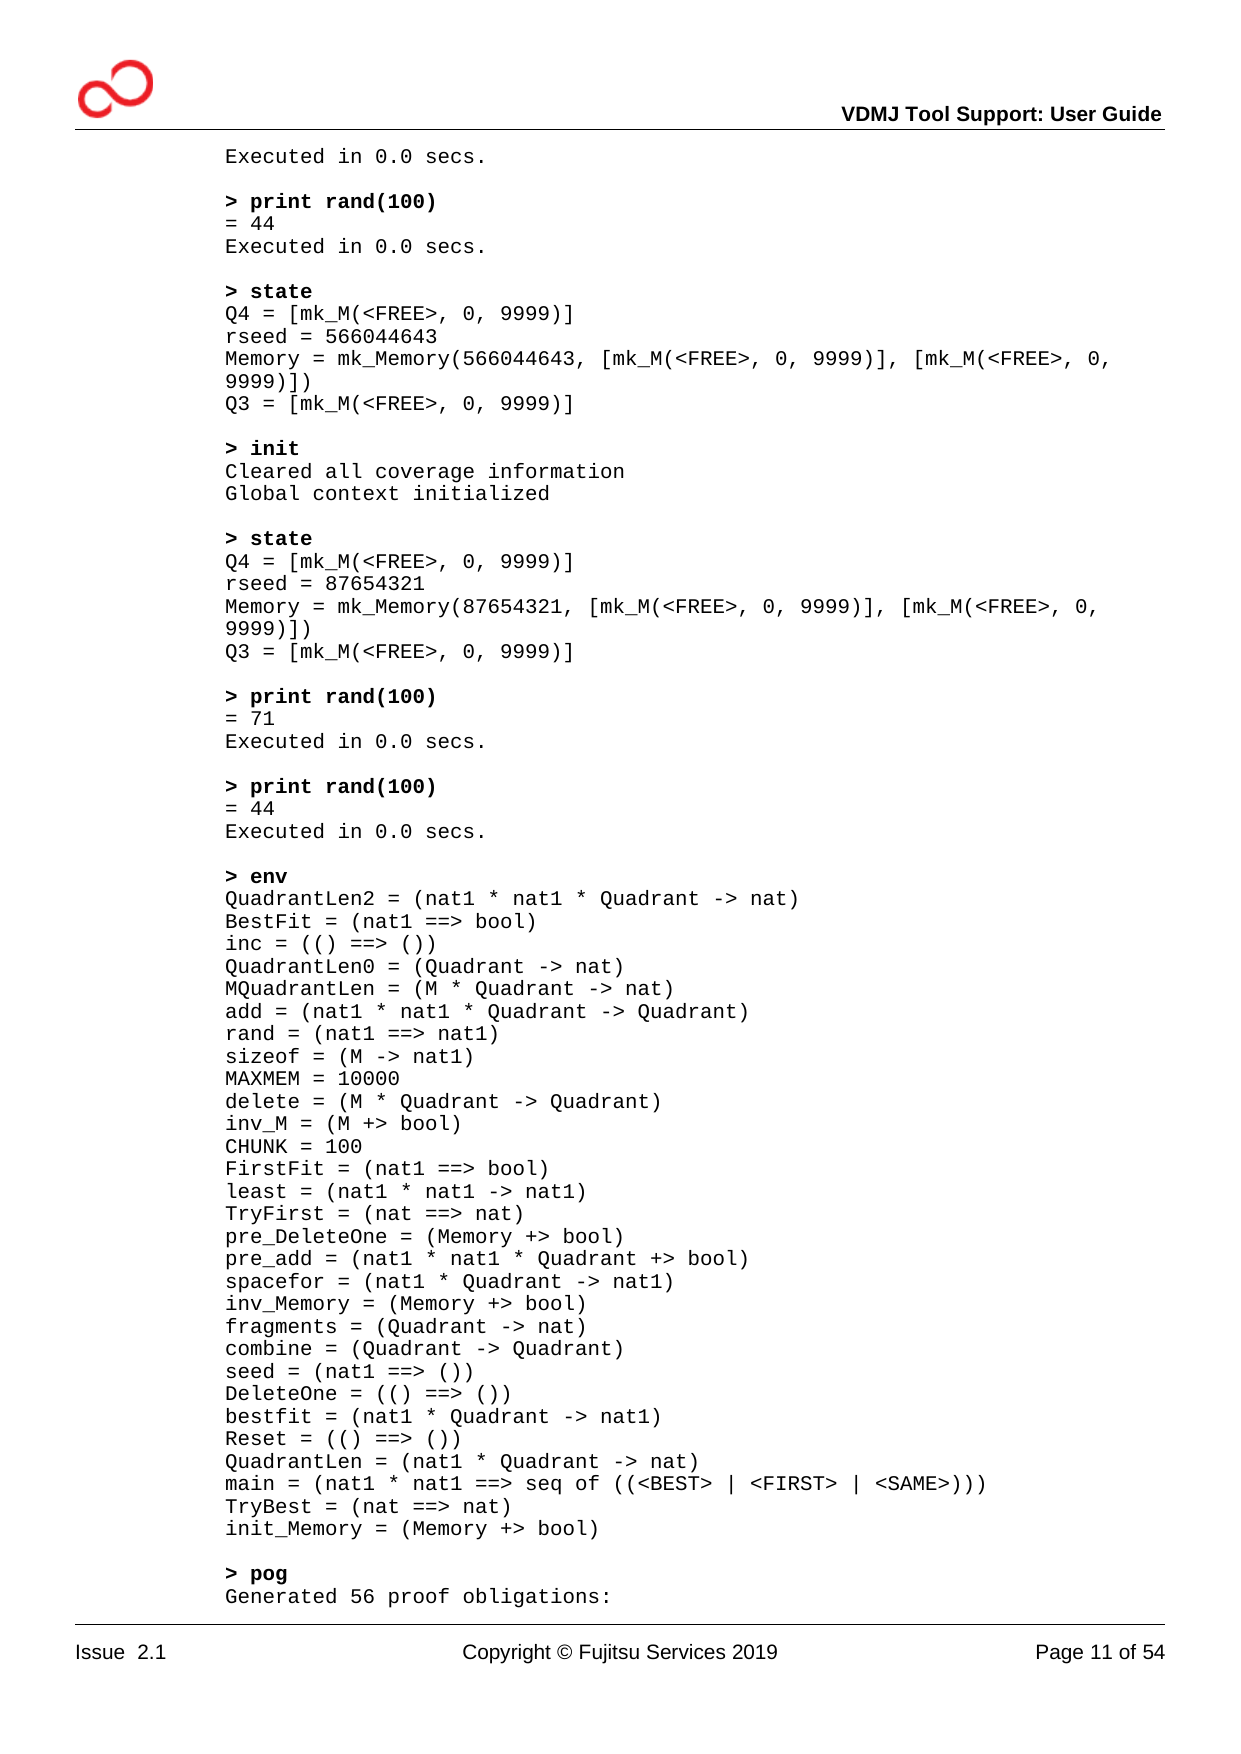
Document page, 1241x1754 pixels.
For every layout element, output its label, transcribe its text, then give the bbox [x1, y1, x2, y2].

text > print rand(100) [225, 190, 1165, 213]
text inc = (() ==> ()) [225, 933, 1165, 955]
text > init [225, 438, 1165, 460]
text combine = (Quadrant -> Quadrant) [225, 1338, 1165, 1360]
text rseed = 566044643 [225, 325, 1165, 348]
text Q4 = [mk_M(<FREE>, 0, 9999)] [225, 550, 1165, 573]
text seed = (nat1 ==> ()) [225, 1360, 1165, 1383]
text Executed in 0.0 secs. [225, 235, 1165, 258]
text rand = (nat1 ==> nat1) [225, 1023, 1165, 1045]
text delete = (M * Quadrant -> Quadrant) [225, 1090, 1165, 1113]
text Executed in 0.0 secs. [225, 730, 1165, 753]
text = 71 [225, 708, 1165, 730]
text > env [225, 865, 1165, 888]
text = 44 [225, 213, 1165, 235]
text DeleteOne = (() ==> ()) [225, 1383, 1165, 1405]
text Memory = mk_Memory(87654321, [mk_M(<FREE>, 0, 9999)], [mk_M(<FREE>, 0, 9999)]) [225, 595, 1165, 640]
text init_Memory = (Memory +> bool) [225, 1518, 1165, 1540]
text BestFit = (nat1 ==> bool) [225, 910, 1165, 933]
text pre_DeleteOne = (Memory +> bool) [225, 1225, 1165, 1248]
text Memory = mk_Memory(566044643, [mk_M(<FREE>, 0, 9999)], [mk_M(<FREE>, 0, 9999)]) [225, 348, 1165, 393]
text inv_M = (M +> bool) [225, 1113, 1165, 1135]
text FirstFit = (nat1 ==> bool) [225, 1158, 1165, 1180]
text Executed in 0.0 secs. [225, 820, 1165, 843]
text Global context initialized [225, 483, 1165, 505]
text Executed in 0.0 secs. [225, 145, 1165, 168]
text CHUNK = 100 [225, 1135, 1165, 1158]
text TryFirst = (nat ==> nat) [225, 1203, 1165, 1225]
text Reset = (() ==> ()) [225, 1428, 1165, 1450]
text > pog [225, 1563, 1165, 1585]
text Q3 = [mk_M(<FREE>, 0, 9999)] [225, 640, 1165, 663]
text main = (nat1 * nat1 ==> seq of ((<BEST> | <FIRST> | <SAME>))) [225, 1473, 1165, 1495]
text QuadrantLen2 = (nat1 * nat1 * Quadrant -> nat) [225, 888, 1165, 910]
text > state [225, 280, 1165, 303]
text = 44 [225, 798, 1165, 820]
text Q4 = [mk_M(<FREE>, 0, 9999)] [225, 303, 1165, 325]
text fragments = (Quadrant -> nat) [225, 1315, 1165, 1338]
text MQuadrantLen = (M * Quadrant -> nat) [225, 978, 1165, 1000]
text rseed = 87654321 [225, 573, 1165, 595]
text least = (nat1 * nat1 -> nat1) [225, 1180, 1165, 1203]
text QuadrantLen = (nat1 * Quadrant -> nat) [225, 1450, 1165, 1473]
text add = (nat1 * nat1 * Quadrant -> Quadrant) [225, 1000, 1165, 1023]
picture [78, 52, 153, 128]
text MAXMEM = 10000 [225, 1068, 1165, 1090]
text Generated 56 proof obligations: [225, 1585, 1165, 1608]
text Cleared all coverage information [225, 460, 1165, 483]
text sizeof = (M -> nat1) [225, 1045, 1165, 1068]
text > print rand(100) [225, 685, 1165, 708]
text > print rand(100) [225, 775, 1165, 798]
text pre_add = (nat1 * nat1 * Quadrant +> bool) [225, 1248, 1165, 1270]
text bestfit = (nat1 * Quadrant -> nat1) [225, 1405, 1165, 1428]
text > state [225, 528, 1165, 550]
text spacefor = (nat1 * Quadrant -> nat1) [225, 1270, 1165, 1293]
text Q3 = [mk_M(<FREE>, 0, 9999)] [225, 393, 1165, 415]
text TryBest = (nat ==> nat) [225, 1495, 1165, 1518]
text QuadrantLen0 = (Quadrant -> nat) [225, 955, 1165, 978]
text inv_Memory = (Memory +> bool) [225, 1293, 1165, 1315]
